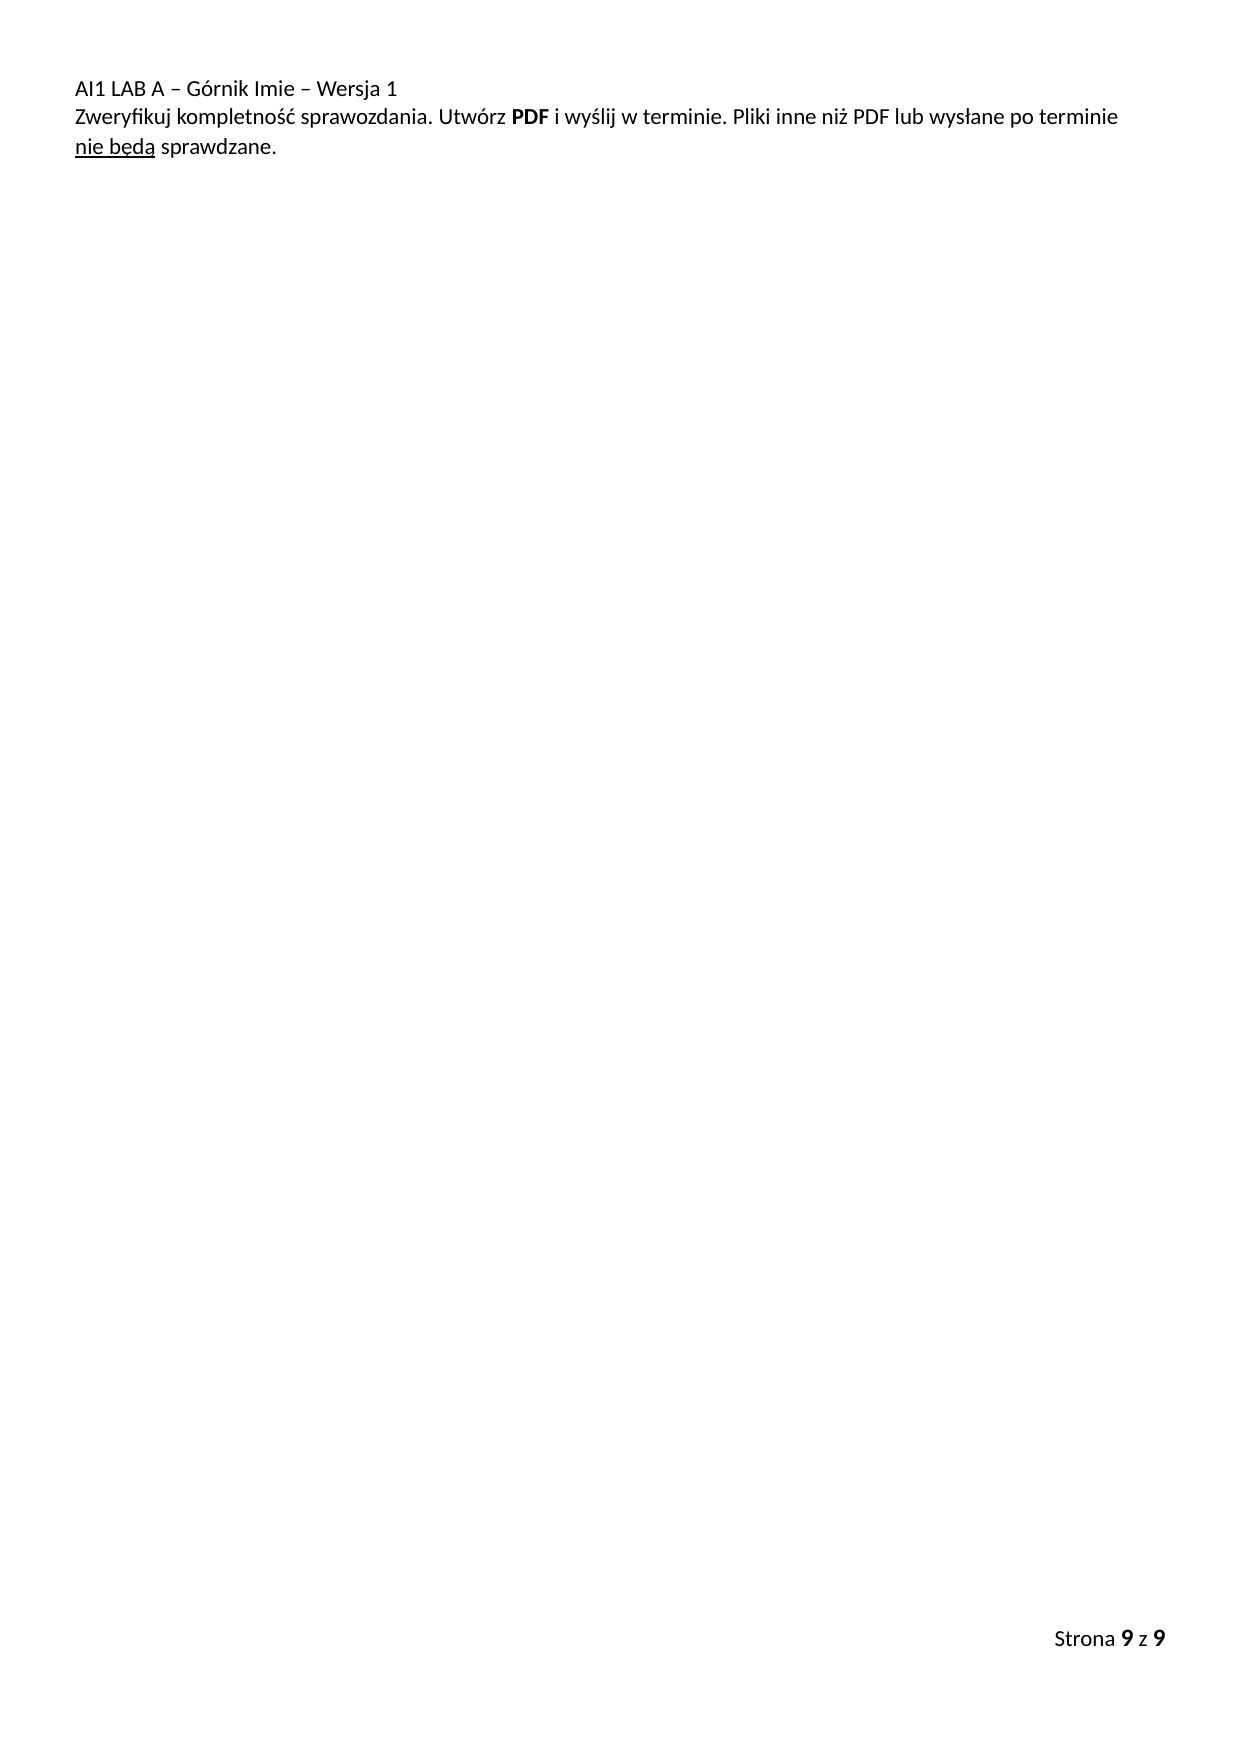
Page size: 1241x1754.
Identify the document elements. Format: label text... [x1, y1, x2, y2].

text Zweryfikuj kompletność sprawozdania. Utwórz PDF i wyślij w terminie. Pliki inne niż PDF lub wysłane po terminie nie będą sprawdzane. [75, 102, 1165, 160]
